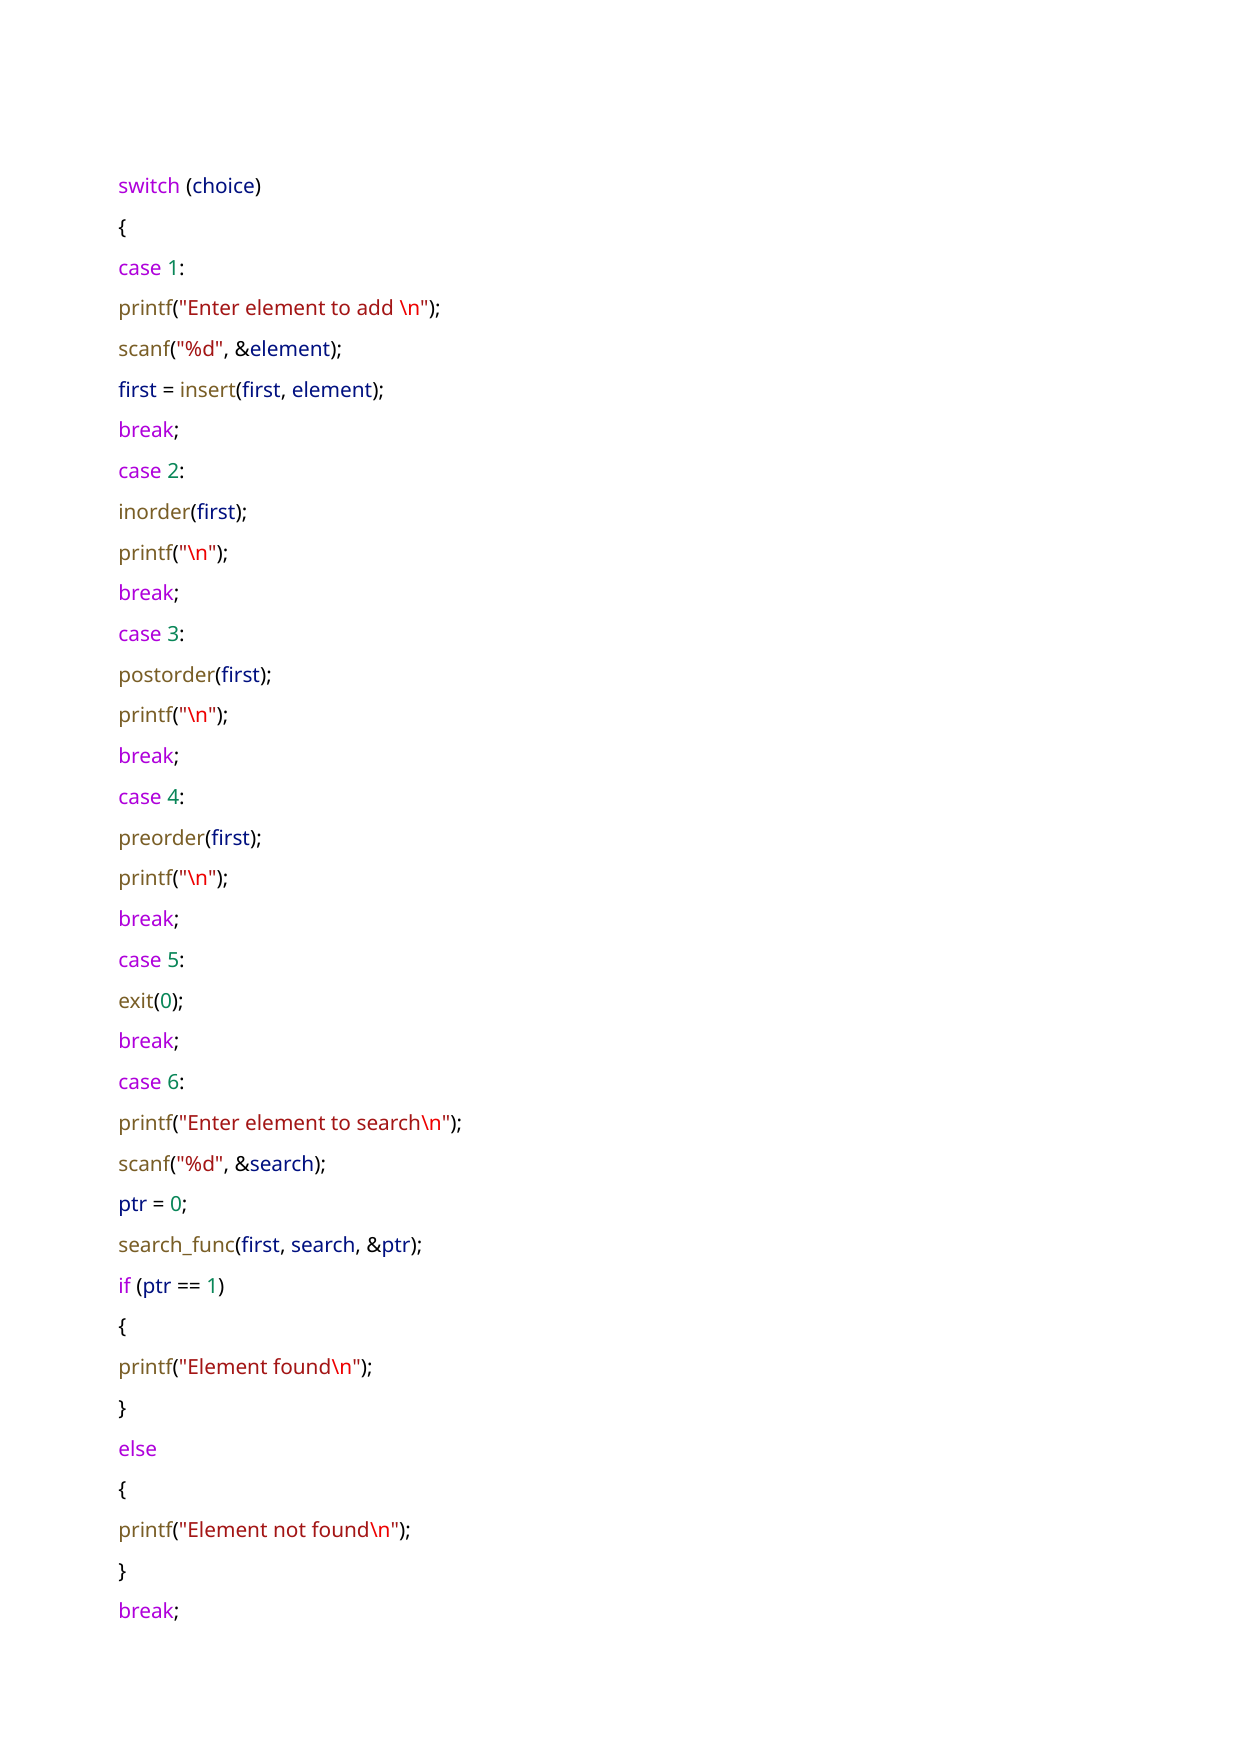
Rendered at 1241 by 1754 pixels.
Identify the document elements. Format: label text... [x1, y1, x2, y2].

text printf("\n"); [118, 525, 1122, 566]
text case 1: [118, 240, 1122, 281]
text printf("Enter element to search\n"); [118, 1096, 1122, 1136]
text case 5: [118, 933, 1122, 973]
text printf("Element found\n"); [118, 1340, 1122, 1381]
text break; [118, 1014, 1122, 1055]
text } [118, 1544, 1122, 1584]
text } [118, 1381, 1122, 1421]
text break; [118, 566, 1122, 607]
text preorder(first); [118, 811, 1122, 851]
text exit(0); [118, 973, 1122, 1014]
text { [118, 1299, 1122, 1340]
text postorder(first); [118, 648, 1122, 688]
text break; [118, 729, 1122, 770]
text case 3: [118, 607, 1122, 648]
text break; [118, 403, 1122, 444]
text printf("Enter element to add \n"); [118, 281, 1122, 322]
text printf("\n"); [118, 851, 1122, 892]
text printf("Element not found\n"); [118, 1503, 1122, 1544]
text first = insert(first, element); [118, 362, 1122, 403]
text { [118, 199, 1122, 240]
text case 4: [118, 770, 1122, 811]
text case 6: [118, 1055, 1122, 1096]
text if (ptr == 1) [118, 1258, 1122, 1299]
text search_func(first, search, &ptr); [118, 1218, 1122, 1258]
text case 2: [118, 444, 1122, 485]
text else [118, 1421, 1122, 1462]
text break; [118, 1584, 1122, 1625]
text scanf("%d", &search); [118, 1136, 1122, 1177]
text ptr = 0; [118, 1177, 1122, 1218]
text scanf("%d", &element); [118, 322, 1122, 362]
text inorder(first); [118, 485, 1122, 525]
text break; [118, 892, 1122, 933]
text { [118, 1462, 1122, 1503]
text printf("\n"); [118, 688, 1122, 729]
text switch (choice) [118, 159, 1122, 199]
